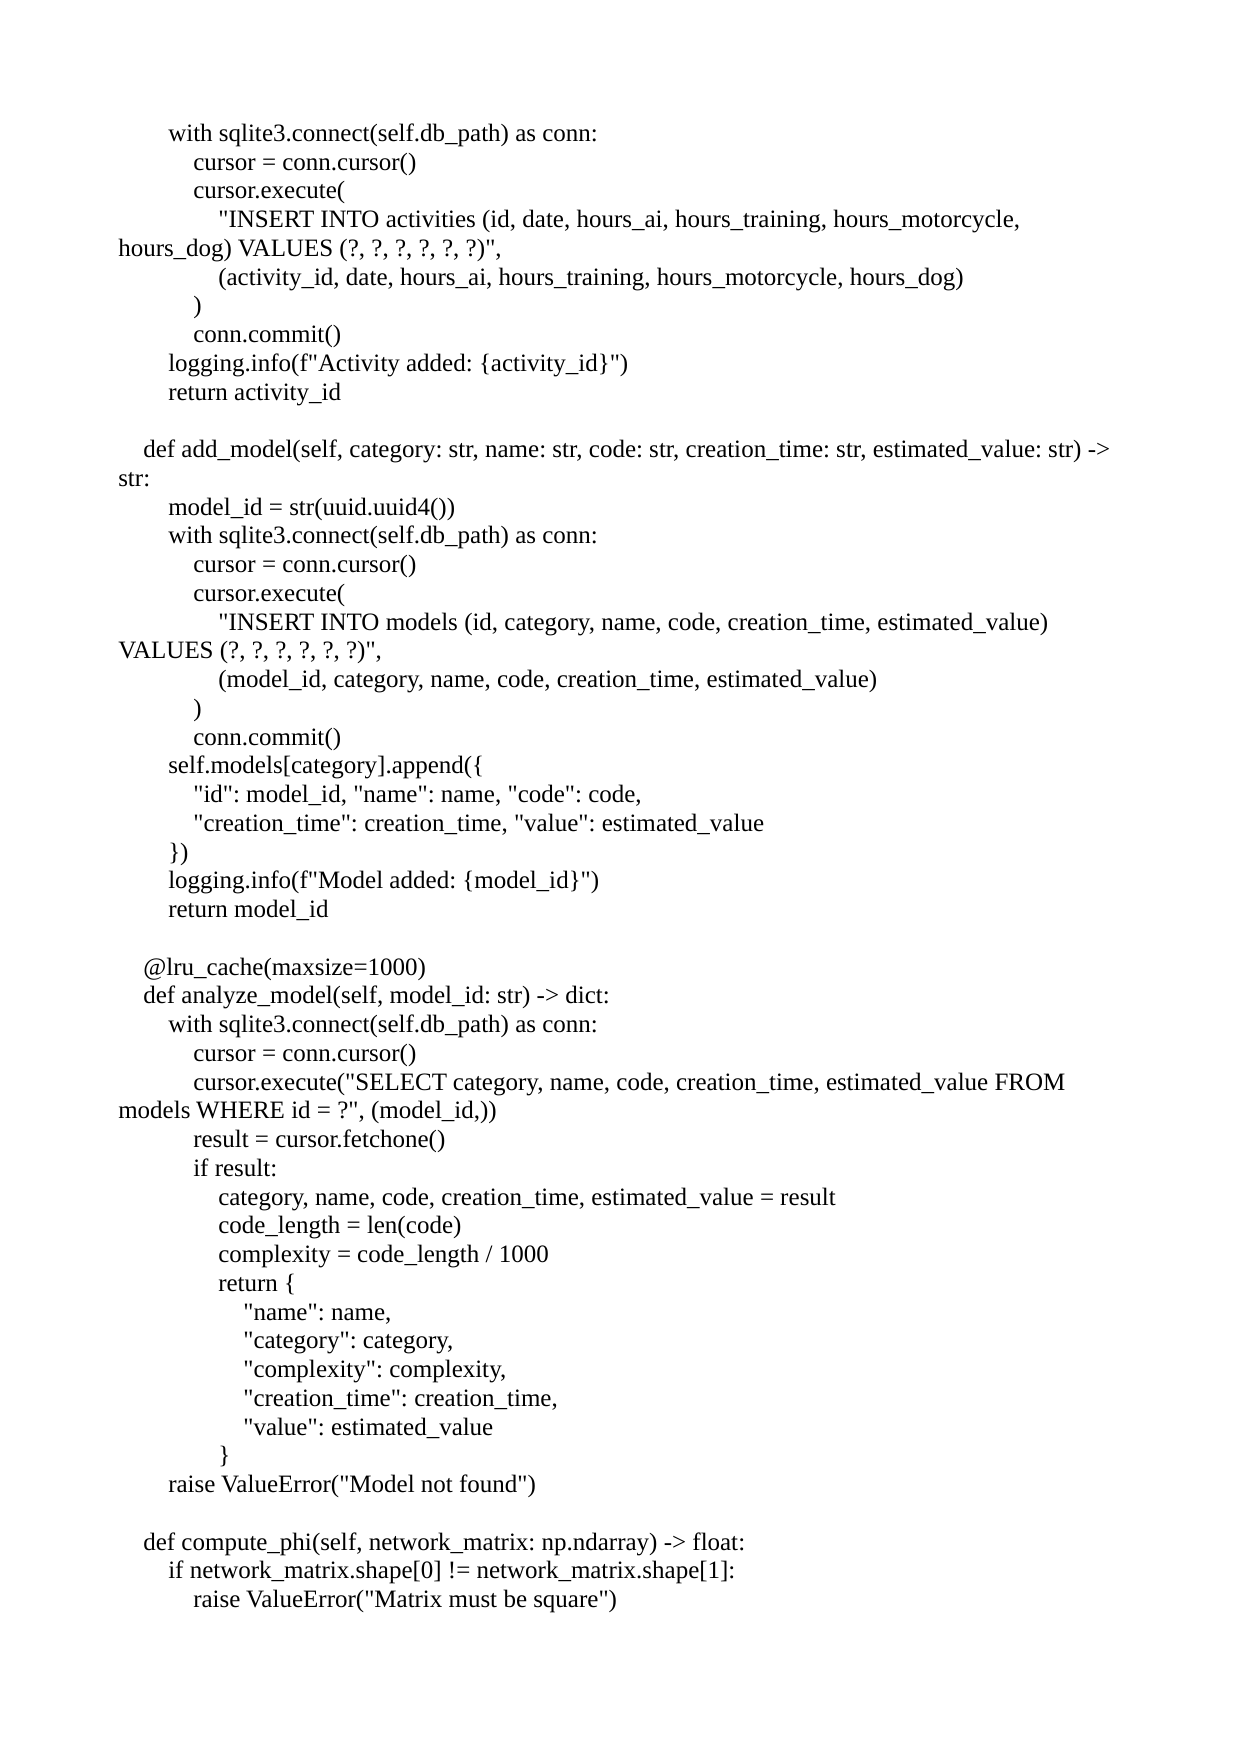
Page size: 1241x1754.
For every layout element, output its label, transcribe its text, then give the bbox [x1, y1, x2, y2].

text (activity_id, date, hours_ai, hours_training, hours_motorcycle, hours_dog) [118, 262, 1122, 291]
text cursor.execute( [118, 578, 1122, 607]
text model_id = str(uuid.uuid4()) [118, 492, 1122, 521]
text raise ValueError("Model not found") [118, 1469, 1122, 1498]
text "id": model_id, "name": name, "code": code, [118, 779, 1122, 808]
text logging.info(f"Model added: {model_id}") [118, 866, 1122, 894]
text def analyze_model(self, model_id: str) -> dict: [118, 981, 1122, 1009]
text return model_id [118, 894, 1122, 923]
text "creation_time": creation_time, "value": estimated_value [118, 808, 1122, 837]
text with sqlite3.connect(self.db_path) as conn: [118, 521, 1122, 549]
text conn.commit() [118, 319, 1122, 348]
text def add_model(self, category: str, name: str, code: str, creation_time: str, estimated_value: str) -> str: [118, 434, 1122, 492]
text def compute_phi(self, network_matrix: np.ndarray) -> float: [118, 1527, 1122, 1556]
text conn.commit() [118, 722, 1122, 751]
text with sqlite3.connect(self.db_path) as conn: [118, 118, 1122, 147]
text cursor = conn.cursor() [118, 549, 1122, 578]
text "name": name, [118, 1297, 1122, 1326]
text cursor.execute("SELECT category, name, code, creation_time, estimated_value FROM models WHERE id = ?", (model_id,)) [118, 1067, 1122, 1124]
text return activity_id [118, 377, 1122, 406]
text "INSERT INTO models (id, category, name, code, creation_time, estimated_value) VALUES (?, ?, ?, ?, ?, ?)", [118, 607, 1122, 664]
text complexity = code_length / 1000 [118, 1239, 1122, 1268]
text if network_matrix.shape[0] != network_matrix.shape[1]: [118, 1556, 1122, 1584]
text logging.info(f"Activity added: {activity_id}") [118, 348, 1122, 377]
text raise ValueError("Matrix must be square") [118, 1584, 1122, 1613]
text result = cursor.fetchone() [118, 1124, 1122, 1153]
text "INSERT INTO activities (id, date, hours_ai, hours_training, hours_motorcycle, hours_dog) VALUES (?, ?, ?, ?, ?, ?)", [118, 204, 1122, 262]
text "creation_time": creation_time, [118, 1383, 1122, 1412]
text ) [118, 291, 1122, 319]
text @lru_cache(maxsize=1000) [118, 952, 1122, 981]
text if result: [118, 1153, 1122, 1182]
text cursor = conn.cursor() [118, 1038, 1122, 1067]
text cursor.execute( [118, 176, 1122, 204]
text "value": estimated_value [118, 1412, 1122, 1441]
text (model_id, category, name, code, creation_time, estimated_value) [118, 664, 1122, 693]
text cursor = conn.cursor() [118, 147, 1122, 176]
text "category": category, [118, 1326, 1122, 1354]
text code_length = len(code) [118, 1211, 1122, 1239]
text }) [118, 837, 1122, 866]
text return { [118, 1268, 1122, 1297]
text ) [118, 693, 1122, 722]
text "complexity": complexity, [118, 1354, 1122, 1383]
text with sqlite3.connect(self.db_path) as conn: [118, 1009, 1122, 1038]
text } [118, 1441, 1122, 1469]
text category, name, code, creation_time, estimated_value = result [118, 1182, 1122, 1211]
text self.models[category].append({ [118, 751, 1122, 779]
